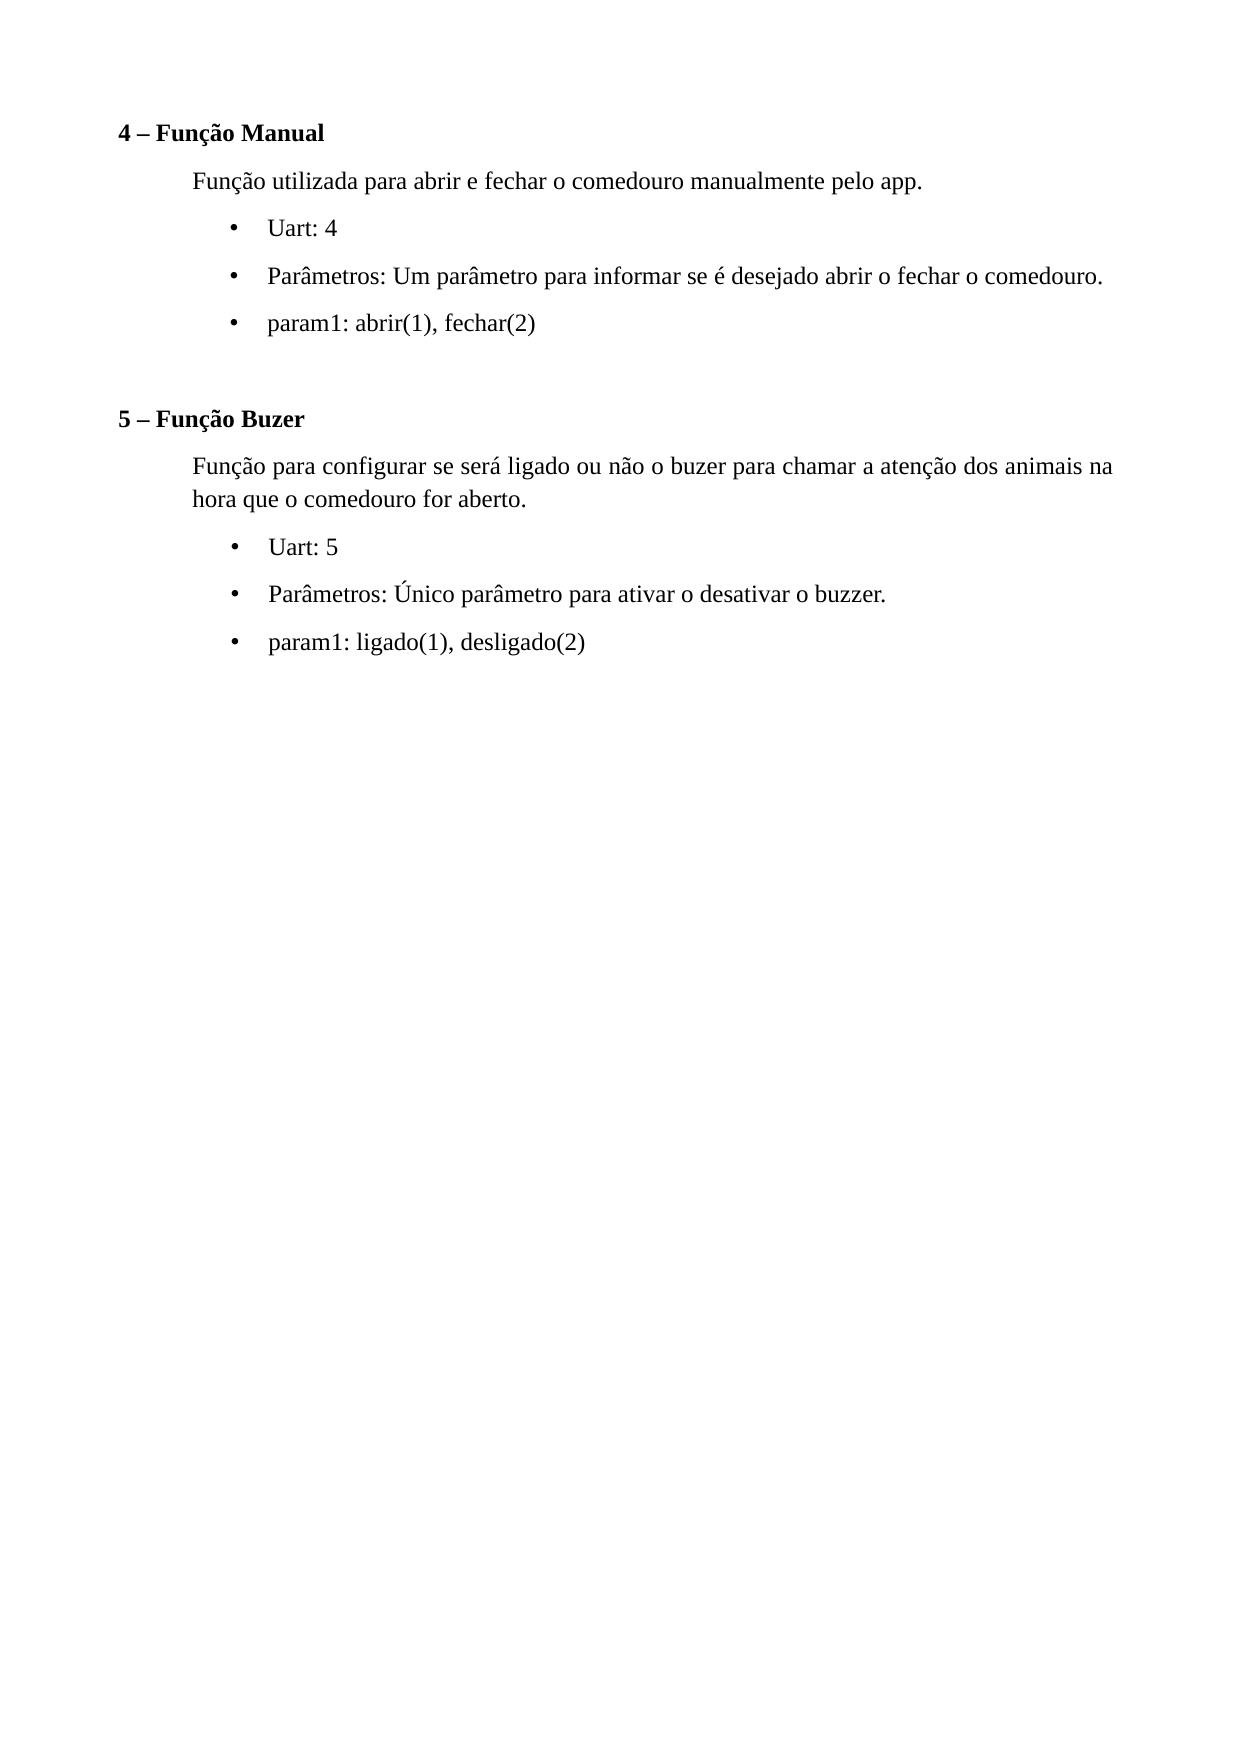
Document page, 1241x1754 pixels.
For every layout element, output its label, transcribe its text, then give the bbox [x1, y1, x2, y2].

list Uart: 5 [231, 532, 1122, 561]
list Uart: 4 [229, 213, 1122, 242]
list param1: ligado(1), desligado(2) [231, 627, 1122, 656]
list param1: abrir(1), fechar(2) [229, 308, 1122, 337]
list Parâmetros: Único parâmetro para ativar o desativar o buzzer. [231, 579, 1122, 608]
text Função utilizada para abrir e fechar o comedouro manualmente pelo app. [118, 166, 1122, 194]
text 5 – Função Buzer [118, 404, 1122, 432]
list Parâmetros: Um parâmetro para informar se é desejado abrir o fechar o comedouro. [229, 261, 1122, 290]
text 4 – Função Manual [118, 118, 1122, 147]
text Função para configurar se será ligado ou não o buzer para chamar a atenção dos animais na hora que o comedouro for aberto. [118, 451, 1122, 513]
